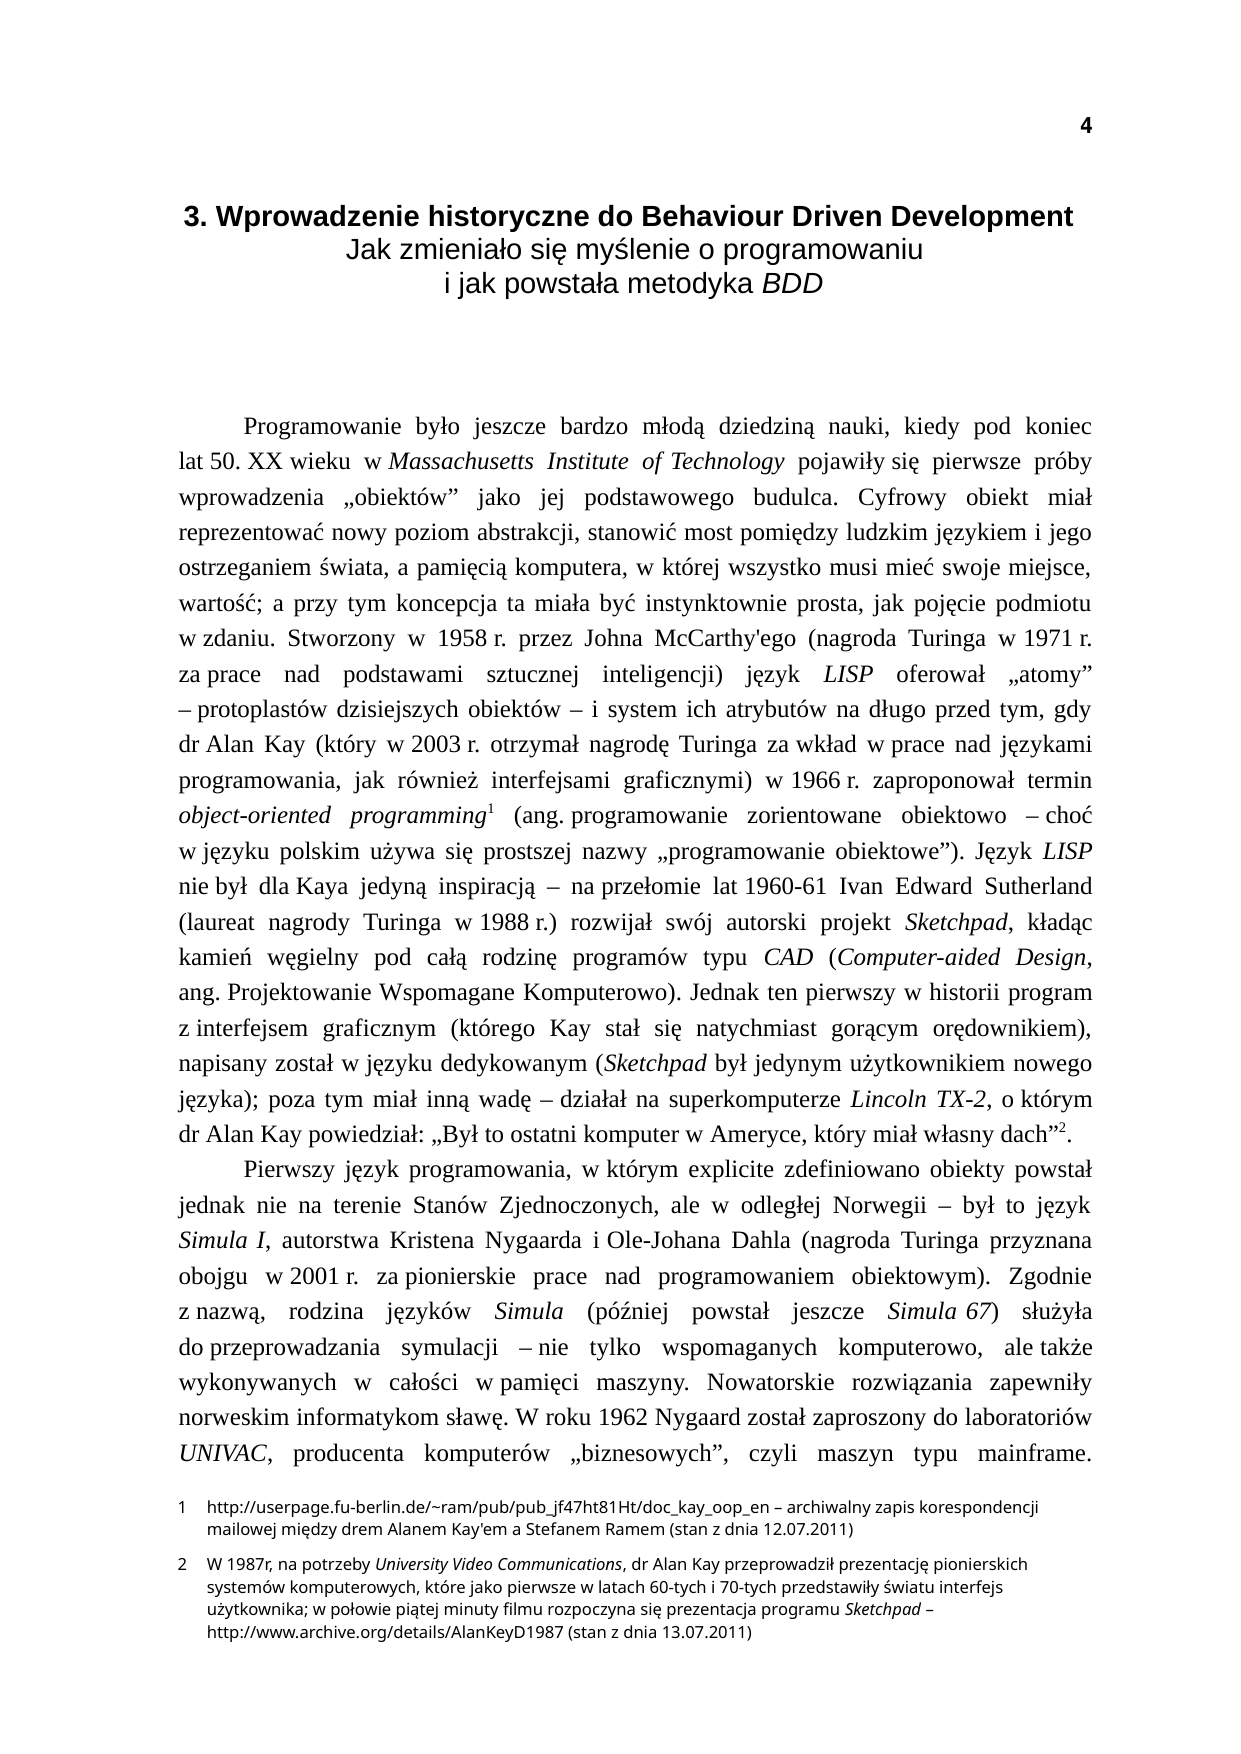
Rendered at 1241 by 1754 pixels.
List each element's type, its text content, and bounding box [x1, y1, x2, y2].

text http://userpage.fu-berlin.de/~ram/pub/pub_jf47ht81Ht/doc_kay_oop_en – archiwalny zapis korespondencji mailowej między drem Alanem Kay'em a Stefanem Ramem (stan z dnia 12.07.2011) [177, 1495, 1093, 1541]
list Wprowadzenie historyczne do Behaviour Driven Development [177, 199, 1093, 232]
text Pierwszy język programowania, w którym explicite zdefiniowano obiekty powstał jednak nie na terenie Stanów Zjednoczonych, ale w odległej Norwegii – był to język Simula I, autorstwa Kristena Nygaarda i Ole-Johana Dahla (nagroda Turinga przyznana obojgu w 2001 r. za pionierskie prace nad programowaniem obiektowym). Zgodnie z nazwą, rodzina języków Simula (później powstał jeszcze Simula 67) służyła do przeprowadzania symulacji – nie tylko wspomaganych komputerowo, ale także wykonywanych w całości w pamięci maszyny. Nowatorskie rozwiązania zapewniły norweskim informatykom sławę. W roku 1962 Nygaard został zaproszony do laboratoriów UNIVAC, producenta komputerów „biznesowych”, czyli maszyn typu mainframe. [178, 1149, 1093, 1468]
text Jak zmieniało się myślenie o programowaniu i jak powstała metodyka BDD [177, 232, 1093, 299]
text Programowanie było jeszcze bardzo młodą dziedziną nauki, kiedy pod koniec lat 50. XX wieku w Massachusetts Institute of Technology pojawiły się pierwsze próby wprowadzenia „obiektów” jako jej podstawowego budulca. Cyfrowy obiekt miał reprezentować nowy poziom abstrakcji, stanowić most pomiędzy ludzkim językiem i jego ostrzeganiem świata, a pamięcią komputera, w której wszystko musi mieć swoje miejsce, wartość; a przy tym koncepcja ta miała być instynktownie prosta, jak pojęcie podmiotu w zdaniu. Stworzony w 1958 r. przez Johna McCarthy'ego (nagroda Turinga w 1971 r. za prace nad podstawami sztucznej inteligencji) język LISP oferował „atomy” – protoplastów dzisiejszych obiektów – i system ich atrybutów na długo przed tym, gdy dr Alan Kay (który w 2003 r. otrzymał nagrodę Turinga za wkład w prace nad językami programowania, jak również interfejsami graficznymi) w 1966 r. zaproponował termin object-oriented programming (ang. programowanie zorientowane obiektowo – choć w języku polskim używa się prostszej nazwy „programowanie obiektowe”). Język LISP nie był dla Kaya jedyną inspiracją – na przełomie lat 1960-61 Ivan Edward Sutherland (laureat nagrody Turinga w 1988 r.) rozwijał swój autorski projekt Sketchpad, kładąc kamień węgielny pod całą rodzinę programów typu CAD (Computer-aided Design, ang. Projektowanie Wspomagane Komputerowo). Jednak ten pierwszy w historii program z interfejsem graficznym (którego Kay stał się natychmiast gorącym orędownikiem), napisany został w języku dedykowanym (Sketchpad był jedynym użytkownikiem nowego języka); poza tym miał inną wadę – działał na superkomputerze Lincoln TX-2, o którym dr Alan Kay powiedział: „Był to ostatni komputer w Ameryce, który miał własny dach”. [178, 406, 1093, 1149]
text W 1987r, na potrzeby University Video Communications, dr Alan Kay przeprowadził prezentację pionierskich systemów komputerowych, które jako pierwsze w latach 60-tych i 70-tych przedstawiły światu interfejs użytkownika; w połowie piątej minuty filmu rozpoczyna się prezentacja programu Sketchpad – http://www.archive.org/details/AlanKeyD1987 (stan z dnia 13.07.2011) [177, 1553, 1093, 1643]
